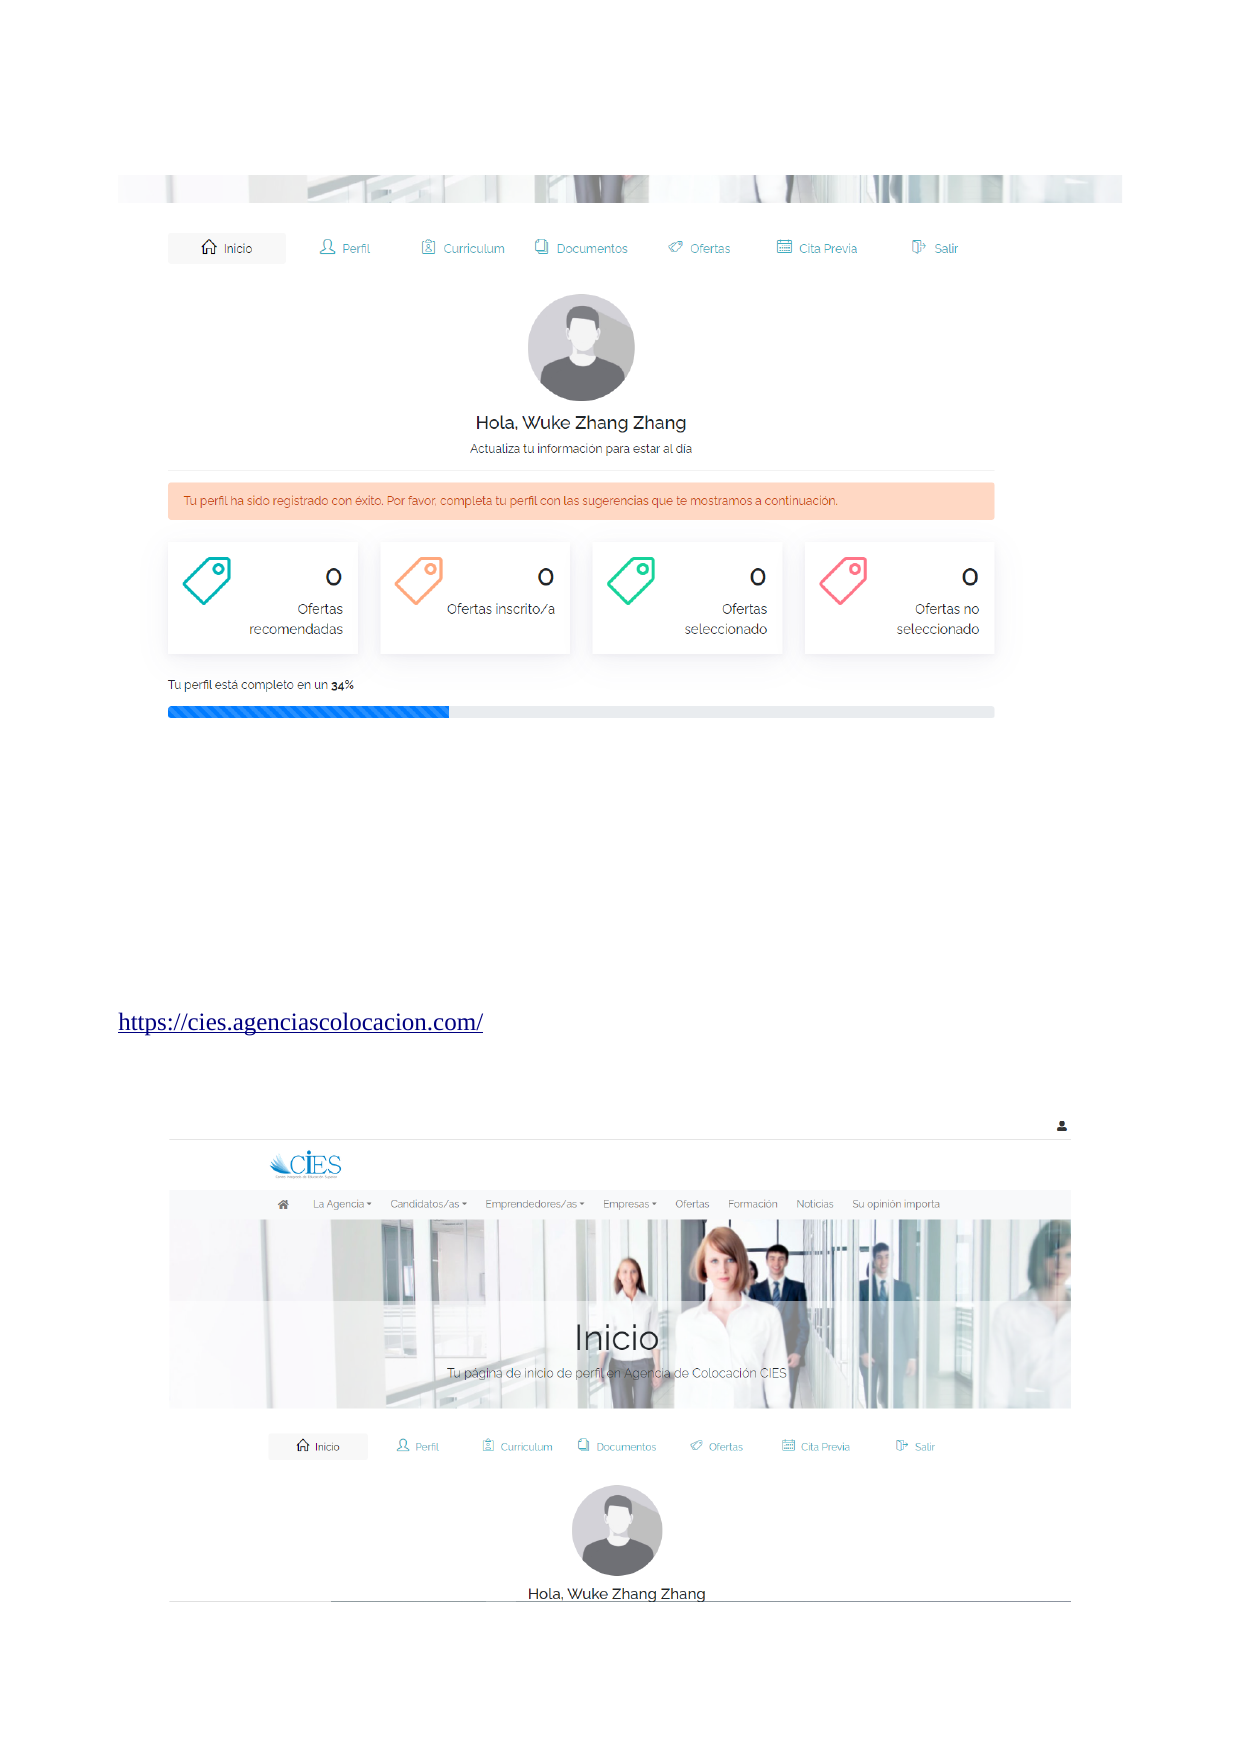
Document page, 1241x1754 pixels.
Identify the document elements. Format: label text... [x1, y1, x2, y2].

picture [118, 175, 1123, 720]
picture [169, 1121, 1071, 1602]
text https://cies.agenciascolocacion.com/ [118, 1007, 1122, 1035]
